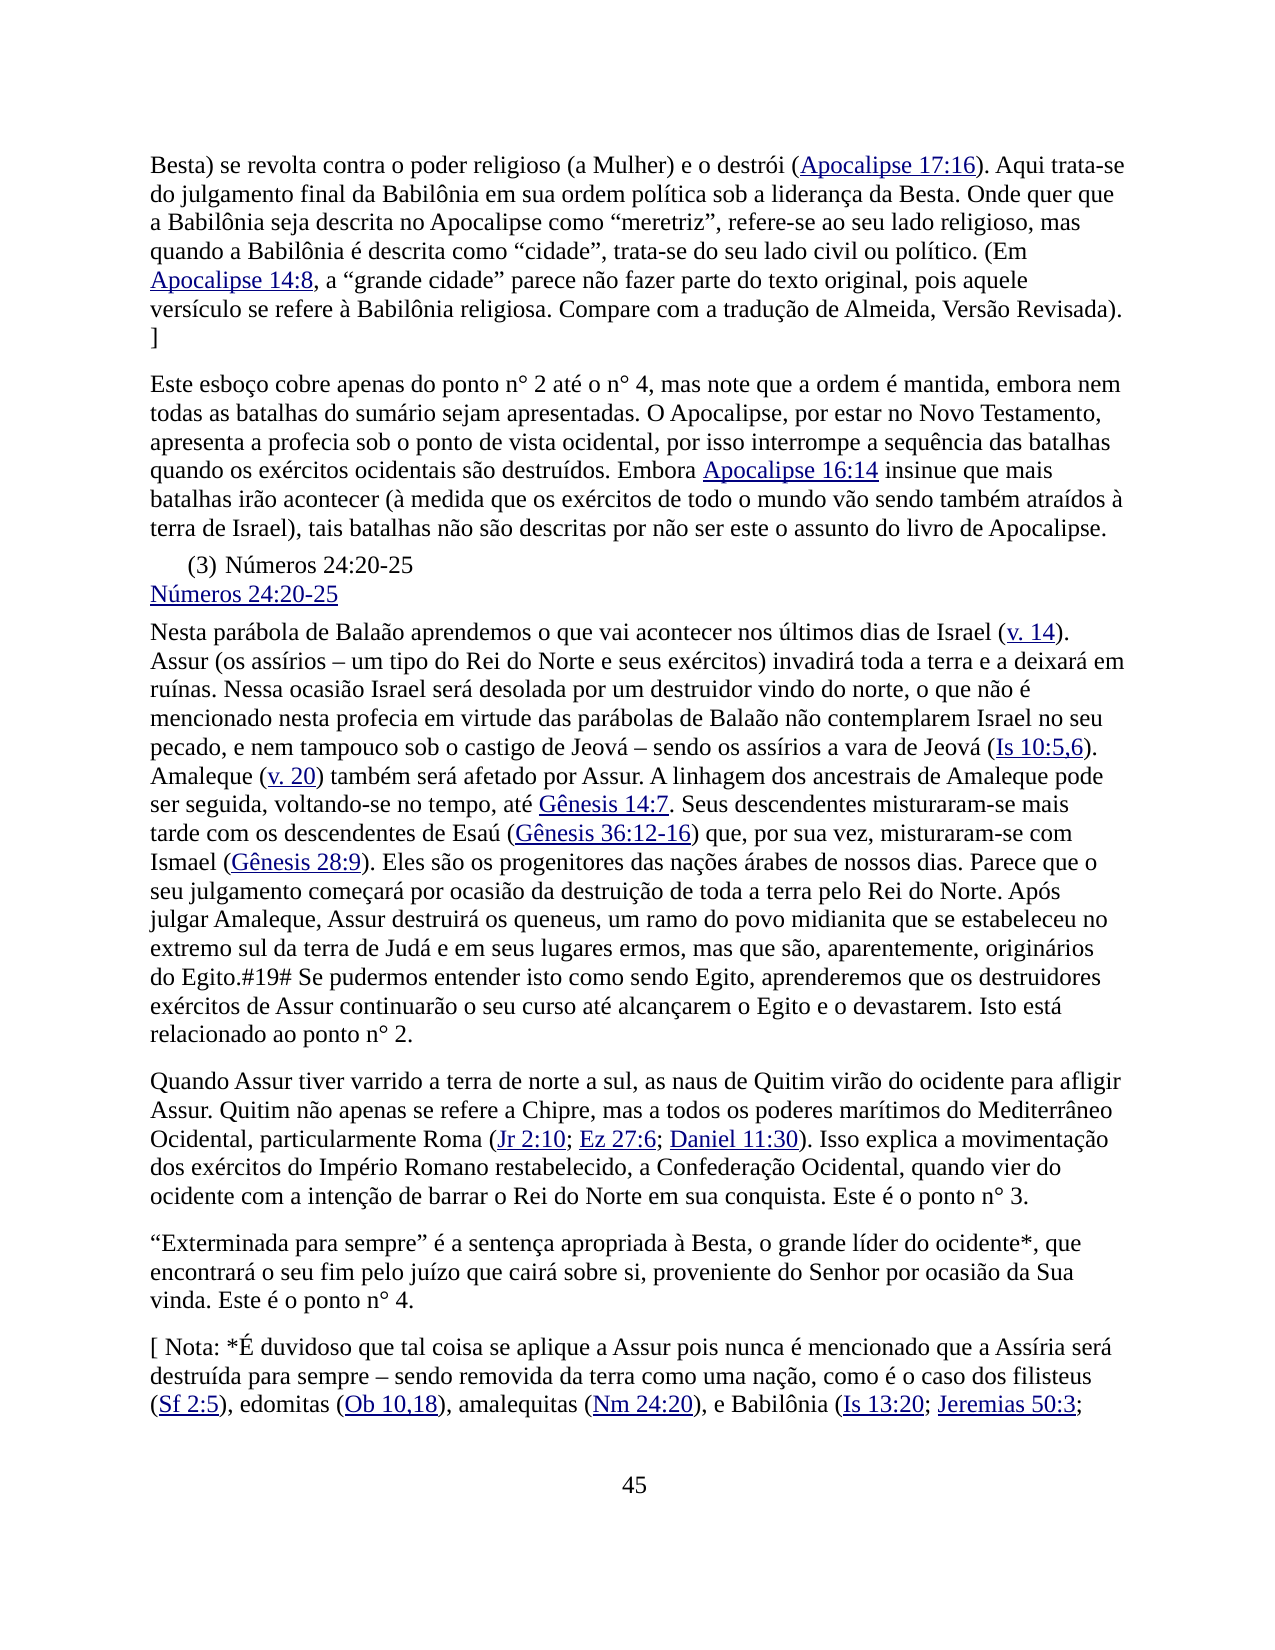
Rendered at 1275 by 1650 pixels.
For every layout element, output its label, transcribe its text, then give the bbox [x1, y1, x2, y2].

list Números 24:20-25 [187, 551, 1125, 579]
text Números 24:20-25 [150, 579, 1125, 608]
text Besta) se revolta contra o poder religioso (a Mulher) e o destrói (Apocalipse 17:16). Aqui trata-se do julgamento final da Babilônia em sua ordem política sob a liderança da Besta. Onde quer que a Babilônia seja descrita no Apocalipse como “meretriz”, refere-se ao seu lado religioso, mas quando a Babilônia é descrita como “cidade”, trata-se do seu lado civil ou político. (Em Apocalipse 14:8, a “grande cidade” parece não fazer parte do texto original, pois aquele versículo se refere à Babilônia religiosa. Compare com a tradução de Almeida, Versão Revisada). ] [150, 150, 1125, 351]
text [ Nota: *É duvidoso que tal coisa se aplique a Assur pois nunca é mencionado que a Assíria será destruída para sempre – sendo removida da terra como uma nação, como é o caso dos filisteus (Sf 2:5), edomitas (Ob 10,18), amalequitas (Nm 24:20), e Babilônia (Is 13:20; Jeremias 50:3; [150, 1332, 1125, 1418]
text Quando Assur tiver varrido a terra de norte a sul, as naus de Quitim virão do ocidente para afligir Assur. Quitim não apenas se refere a Chipre, mas a todos os poderes marítimos do Mediterrâneo Ocidental, particularmente Roma (Jr 2:10; Ez 27:6; Daniel 11:30). Isso explica a movimentação dos exércitos do Império Romano restabelecido, a Confederação Ocidental, quando vier do ocidente com a intenção de barrar o Rei do Norte em sua conquista. Este é o ponto n° 3. [150, 1066, 1125, 1210]
text “Exterminada para sempre” é a sentença apropriada à Besta, o grande líder do ocidente*, que encontrará o seu fim pelo juízo que cairá sobre si, proveniente do Senhor por ocasião da Sua vinda. Este é o ponto n° 4. [150, 1228, 1125, 1314]
text Este esboço cobre apenas do ponto n° 2 até o n° 4, mas note que a ordem é mantida, embora nem todas as batalhas do sumário sejam apresentadas. O Apocalipse, por estar no Novo Testamento, apresenta a profecia sob o ponto de vista ocidental, por isso interrompe a sequência das batalhas quando os exércitos ocidentais são destruídos. Embora Apocalipse 16:14 insinue que mais batalhas irão acontecer (à medida que os exércitos de todo o mundo vão sendo também atraídos à terra de Israel), tais batalhas não são descritas por não ser este o assunto do livro de Apocalipse. [150, 369, 1125, 542]
text Nesta parábola de Balaão aprendemos o que vai acontecer nos últimos dias de Israel (v. 14). Assur (os assírios – um tipo do Rei do Norte e seus exércitos) invadirá toda a terra e a deixará em ruínas. Nessa ocasião Israel será desolada por um destruidor vindo do norte, o que não é mencionado nesta profecia em virtude das parábolas de Balaão não contemplarem Israel no seu pecado, e nem tampouco sob o castigo de Jeová – sendo os assírios a vara de Jeová (Is 10:5,6). Amaleque (v. 20) também será afetado por Assur. A linhagem dos ancestrais de Amaleque pode ser seguida, voltando-se no tempo, até Gênesis 14:7. Seus descendentes misturaram-se mais tarde com os descendentes de Esaú (Gênesis 36:12-16) que, por sua vez, misturaram-se com Ismael (Gênesis 28:9). Eles são os progenitores das nações árabes de nossos dias. Parece que o seu julgamento começará por ocasião da destruição de toda a terra pelo Rei do Norte. Após julgar Amaleque, Assur destruirá os queneus, um ramo do povo midianita que se estabeleceu no extremo sul da terra de Judá e em seus lugares ermos, mas que são, aparentemente, originários do Egito.#19# Se pudermos entender isto como sendo Egito, aprenderemos que os destruidores exércitos de Assur continuarão o seu curso até alcançarem o Egito e o devastarem. Isto está relacionado ao ponto n° 2. [150, 617, 1125, 1048]
